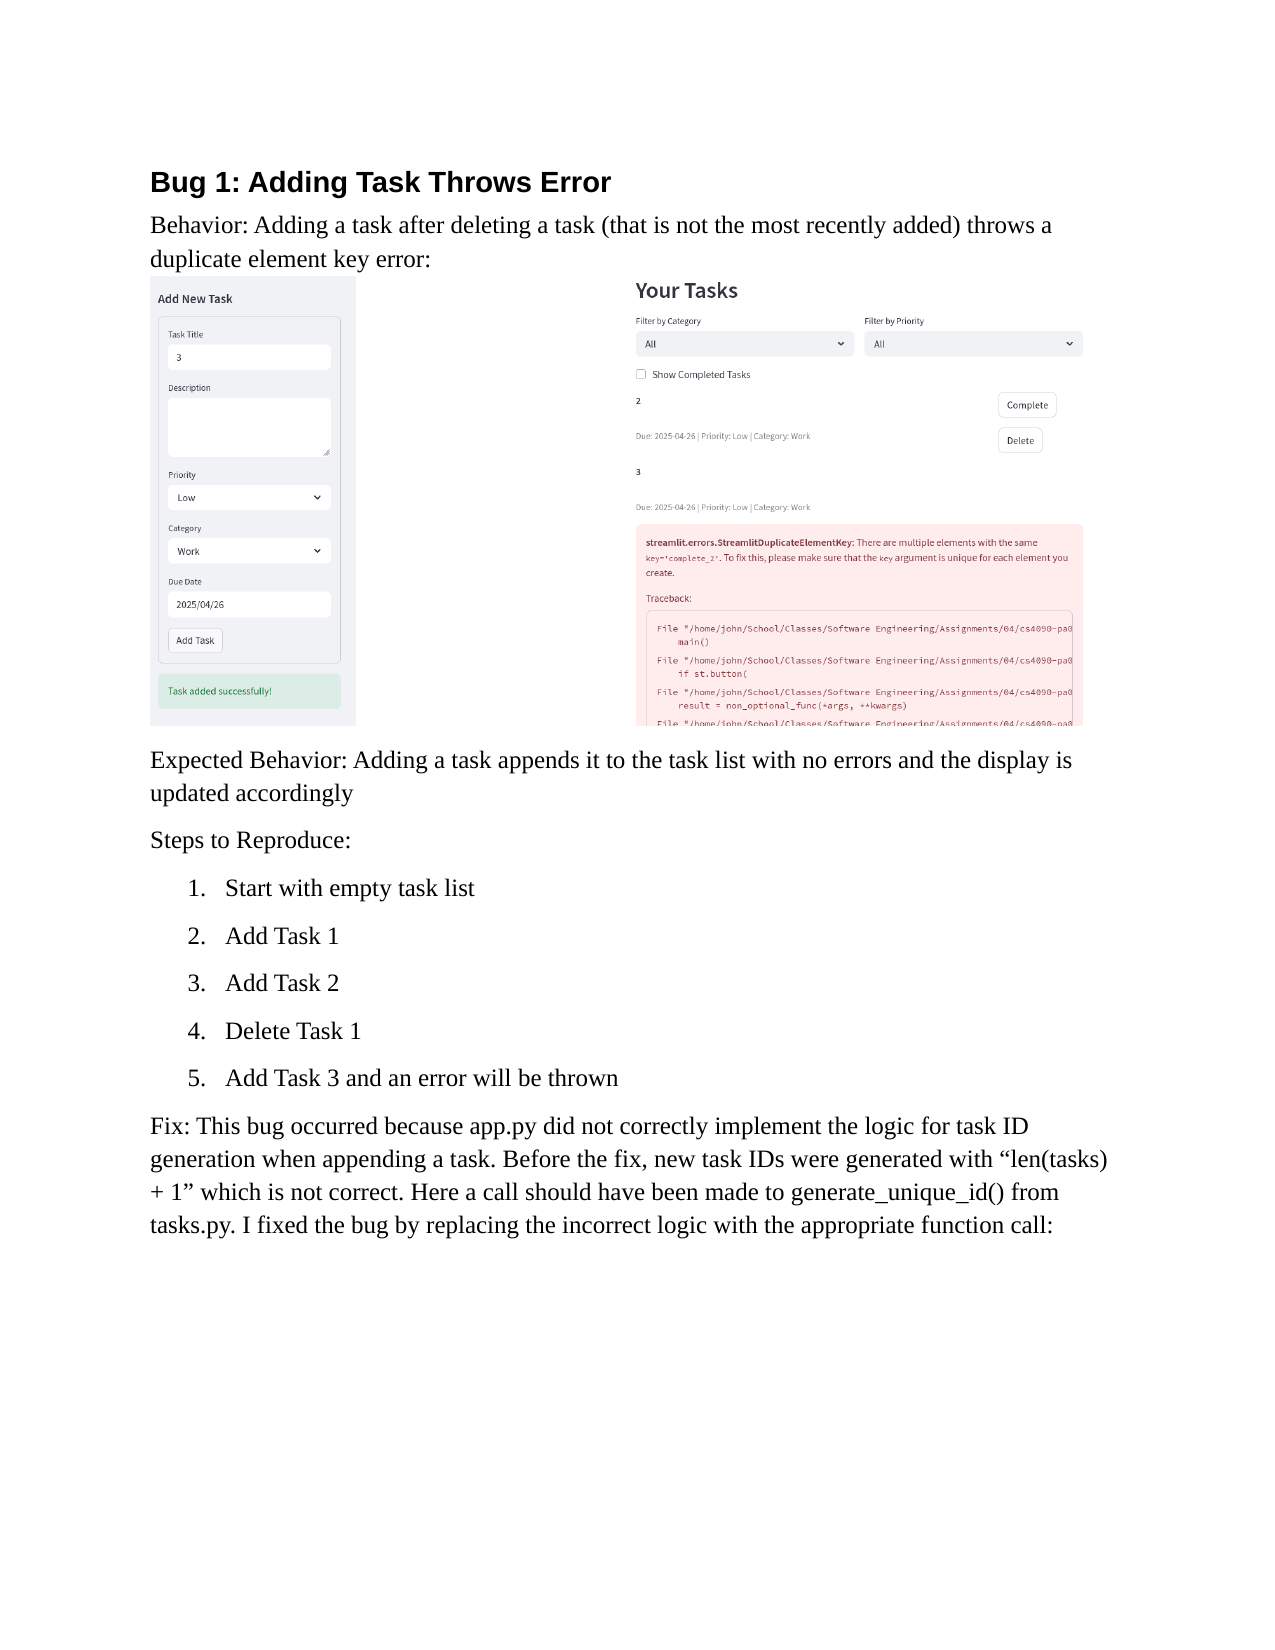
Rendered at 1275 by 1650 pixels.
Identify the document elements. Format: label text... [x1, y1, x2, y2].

subtitle Bug 1: Adding Task Throws Error [150, 164, 1125, 198]
list Start with empty task list [187, 873, 1125, 902]
list Delete Task 1 [187, 1016, 1125, 1045]
list Add Task 3 and an error will be thrown [187, 1063, 1125, 1092]
text Expected Behavior: Adding a task appends it to the task list with no errors and the display is updated accordingly [150, 745, 1125, 807]
picture [150, 276, 1125, 726]
list Add Task 2 [187, 968, 1125, 997]
text Steps to Reproduce: [150, 826, 1125, 854]
text Fix: This bug occurred because app.py did not correctly implement the logic for task ID generation when appending a task. Before the fix, new task IDs were generated with “len(tasks) + 1” which is not correct. Here a call should have been made to generate_unique_id() from tasks.py. I fixed the bug by replacing the incorrect logic with the appropriate function call: [150, 1111, 1125, 1239]
text Behavior: Adding a task after deleting a task (that is not the most recently added) throws a duplicate element key error: [150, 211, 1125, 276]
list Add Task 1 [187, 921, 1125, 949]
